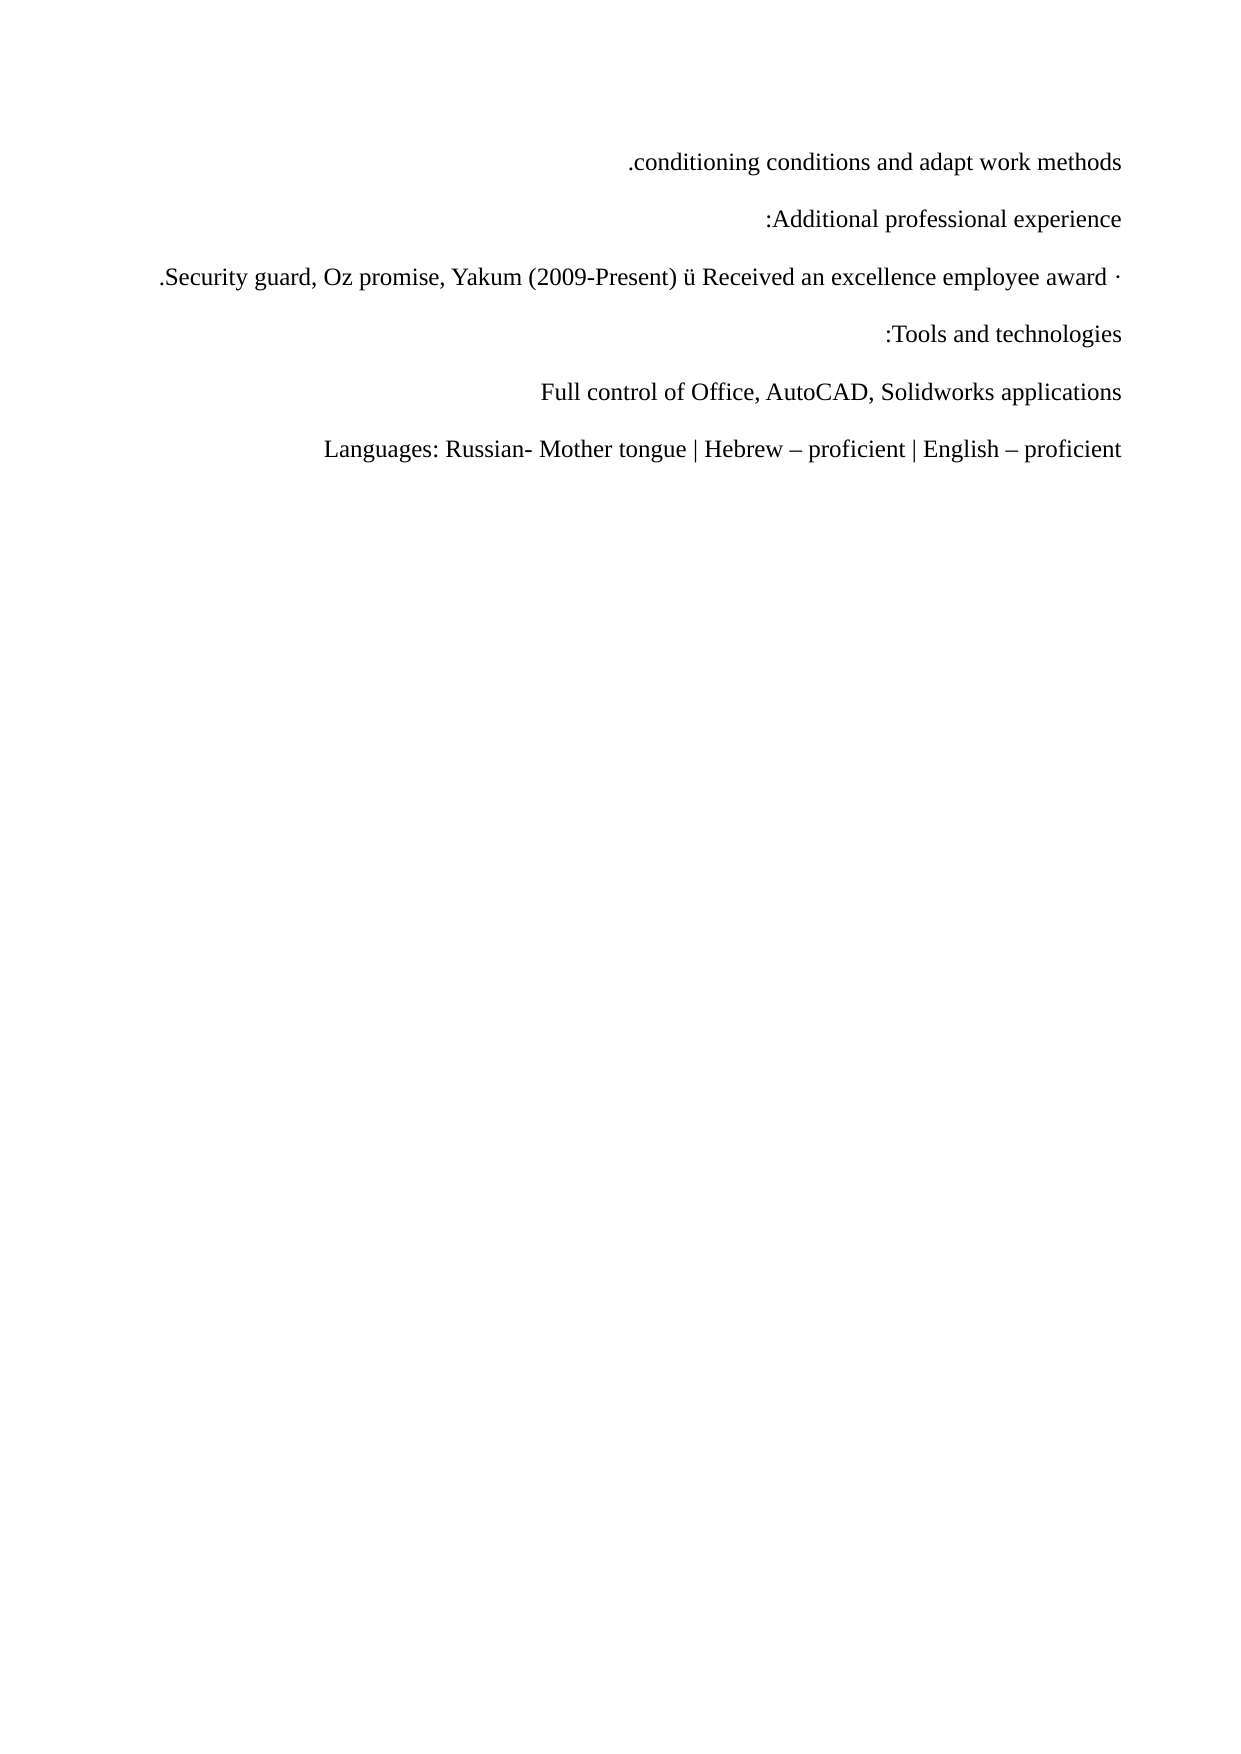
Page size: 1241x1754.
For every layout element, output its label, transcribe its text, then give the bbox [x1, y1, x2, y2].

text Full control of Office, AutoCAD, Solidworks applications [118, 377, 1122, 406]
text Additional professional experience: [118, 204, 1122, 233]
text · Security guard, Oz promise, Yakum (2009-Present) ü Received an excellence employee award. [118, 262, 1122, 291]
text Languages: Russian- Mother tongue | Hebrew – proficient | English – proficient [118, 434, 1122, 463]
text conditioning conditions and adapt work methods. [118, 147, 1122, 176]
text Tools and technologies: [118, 319, 1122, 348]
